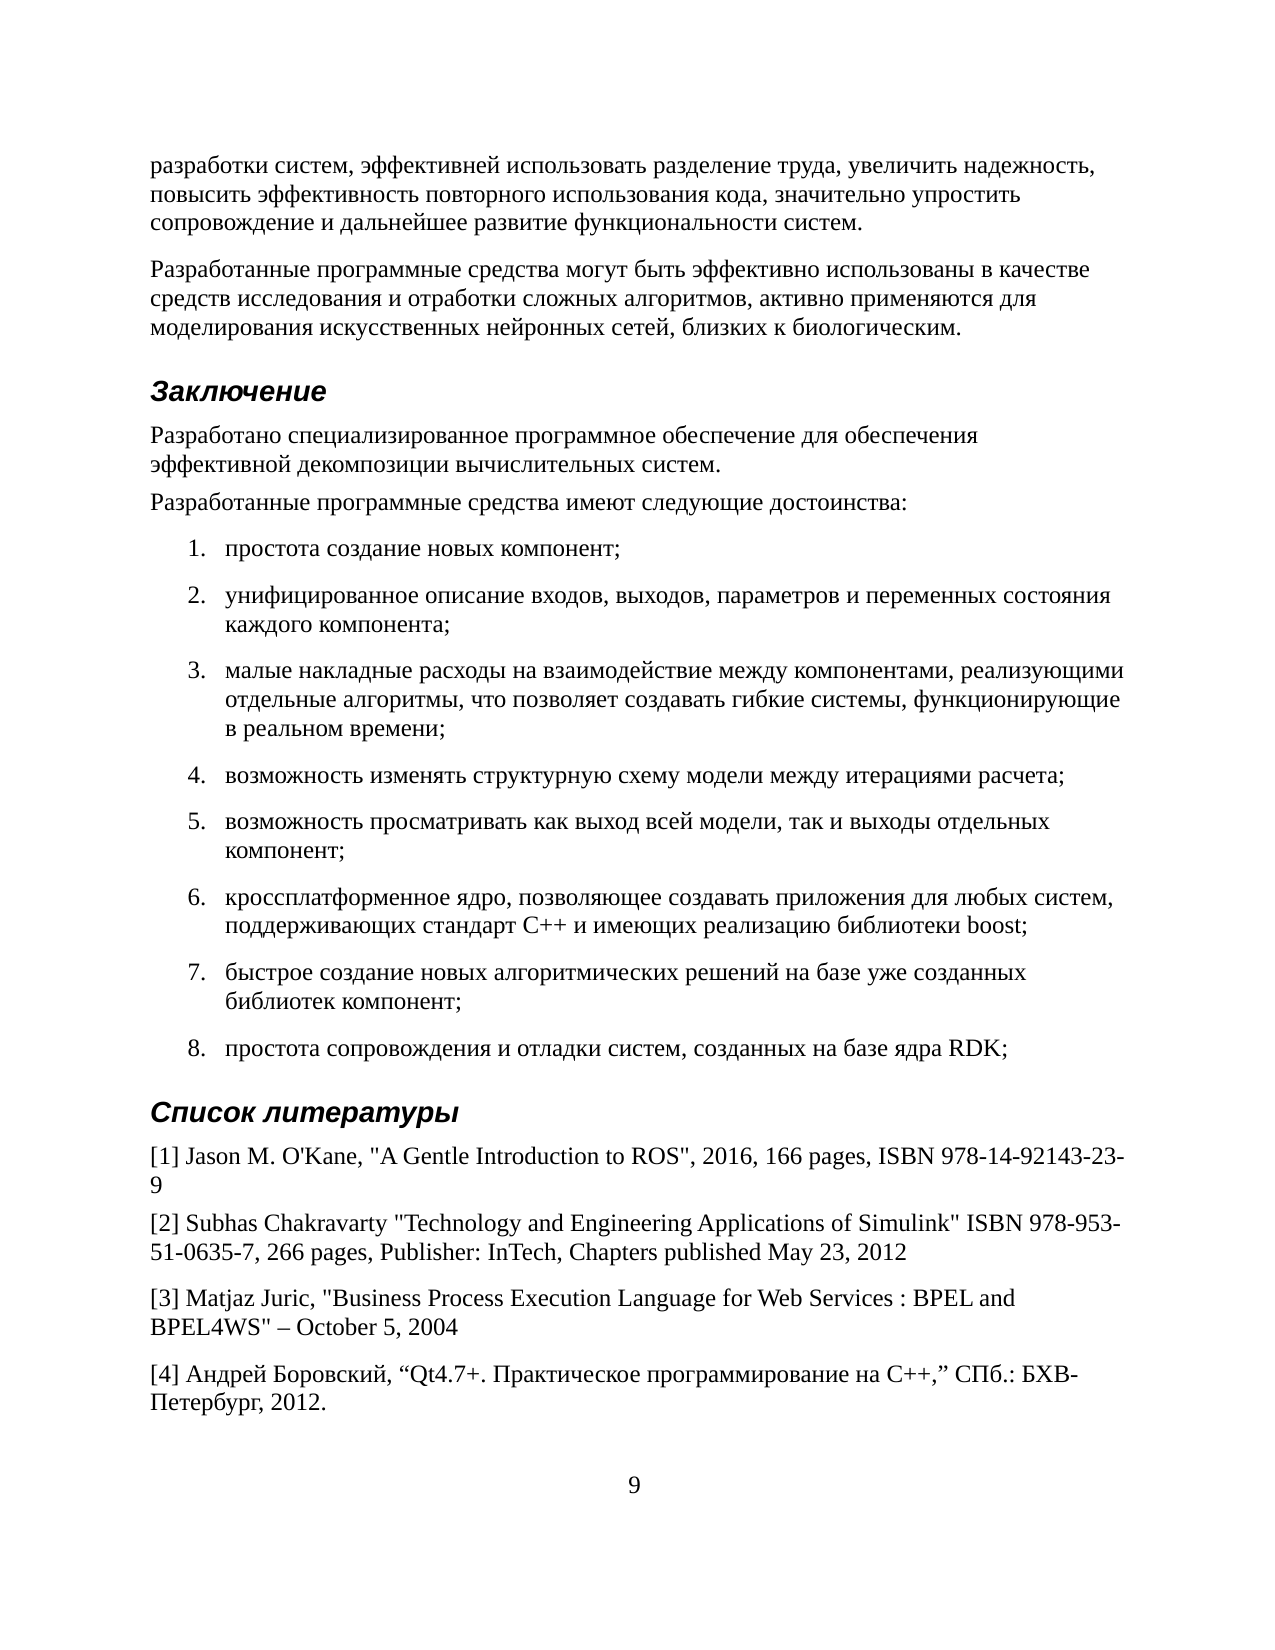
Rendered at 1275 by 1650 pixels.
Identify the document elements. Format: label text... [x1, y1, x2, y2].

subtitle Список литературы [150, 1095, 1125, 1129]
text [1] Jason M. O'Kane, "A Gentle Introduction to ROS", 2016, 166 pages, ISBN 978-14-92143-23-9 [150, 1141, 1125, 1199]
text Разработано специализированное программное обеспечение для обеспечения эффективной декомпозиции вычислительных систем. [150, 420, 1125, 478]
text Разработанные программные средства могут быть эффективно использованы в качестве средств исследования и отработки сложных алгоритмов, активно применяются для моделирования искусственных нейронных сетей, близких к биологическим. [150, 254, 1125, 340]
text разработки систем, эффективней использовать разделение труда, увеличить надежность, повысить эффективность повторного использования кода, значительно упростить сопровождение и дальнейшее развитие функциональности систем. [150, 150, 1125, 236]
list кроссплатформенное ядро, позволяющее создавать приложения для любых систем, поддерживающих стандарт C++ и имеющих реализацию библиотеки boost; [187, 882, 1125, 939]
list простота сопровождения и отладки систем, созданных на базе ядра RDK; [187, 1033, 1125, 1061]
text [3] Matjaz Juric, "Business Process Execution Language for Web Services : BPEL and BPEL4WS" – October 5, 2004 [150, 1283, 1125, 1341]
text [4] Андрей Боровский, “Qt4.7+. Практическое программирование на C++,” СПб.: БХВ-Петербург, 2012. [150, 1359, 1125, 1416]
text Разработанные программные средства имеют следующие достоинства: [150, 487, 1125, 516]
list быстрое создание новых алгоритмических решений на базе уже созданных библиотек компонент; [187, 957, 1125, 1015]
list возможность просматривать как выход всей модели, так и выходы отдельных компонент; [187, 806, 1125, 864]
list возможность изменять структурную схему модели между итерациями расчета; [187, 760, 1125, 788]
list малые накладные расходы на взаимодействие между компонентами, реализующими отдельные алгоритмы, что позволяет создавать гибкие системы, функционирующие в реальном времени; [187, 656, 1125, 742]
subtitle Заключение [150, 374, 1125, 408]
list унифицированное описание входов, выходов, параметров и переменных состояния каждого компонента; [187, 580, 1125, 638]
text [2] Subhas Chakravarty "Technology and Engineering Applications of Simulink" ISBN 978-953-51-0635-7, 266 pages, Publisher: InTech, Chapters published May 23, 2012 [150, 1208, 1125, 1265]
list простота создание новых компонент; [187, 533, 1125, 562]
